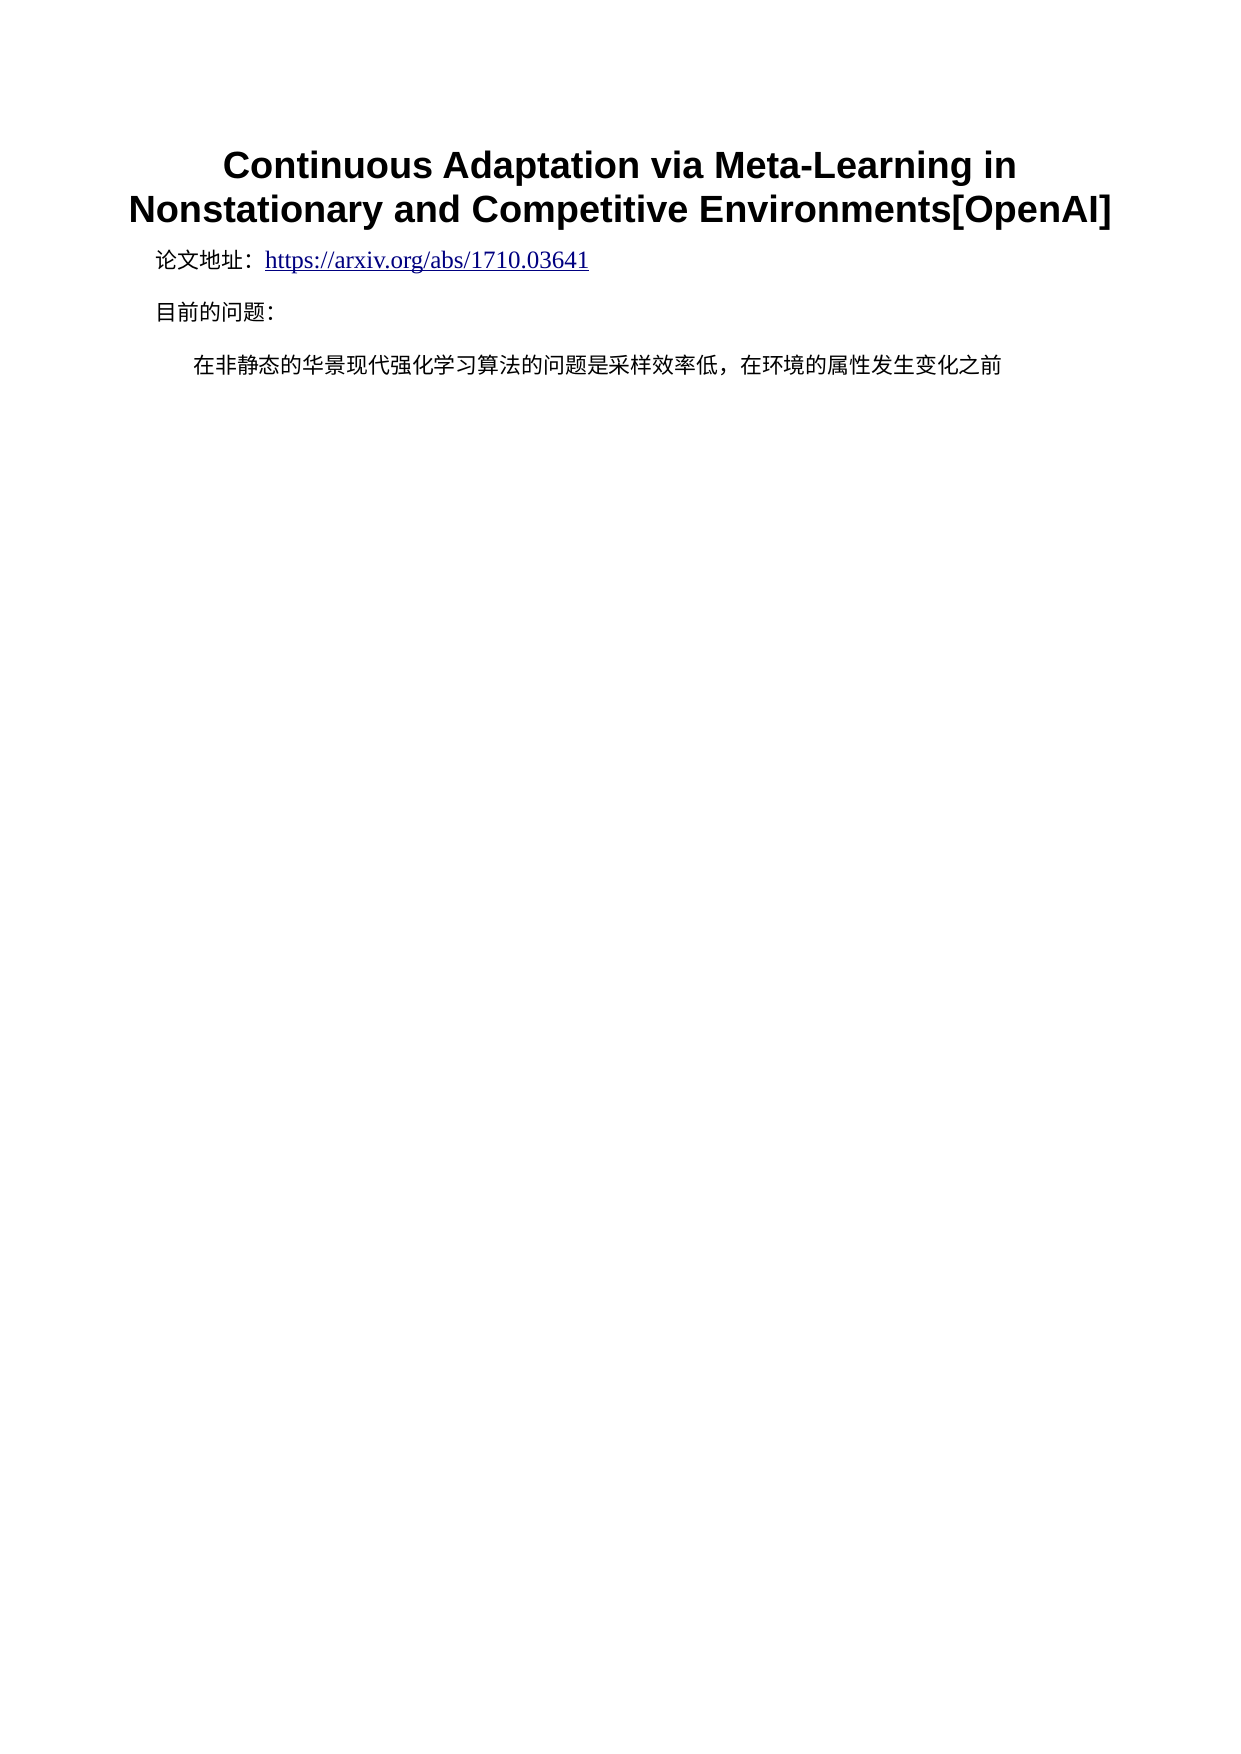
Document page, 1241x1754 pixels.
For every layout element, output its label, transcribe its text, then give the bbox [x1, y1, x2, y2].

subtitle Continuous Adaptation via Meta-Learning in Nonstationary and Competitive Environments[OpenAI] [118, 143, 1122, 230]
text 论文地址：https://arxiv.org/abs/1710.03641 [118, 243, 1122, 274]
text 目前的问题： [118, 295, 1122, 327]
text 在非静态的华景现代强化学习算法的问题是采样效率低，在环境的属性发生变化之前 [118, 348, 1122, 379]
